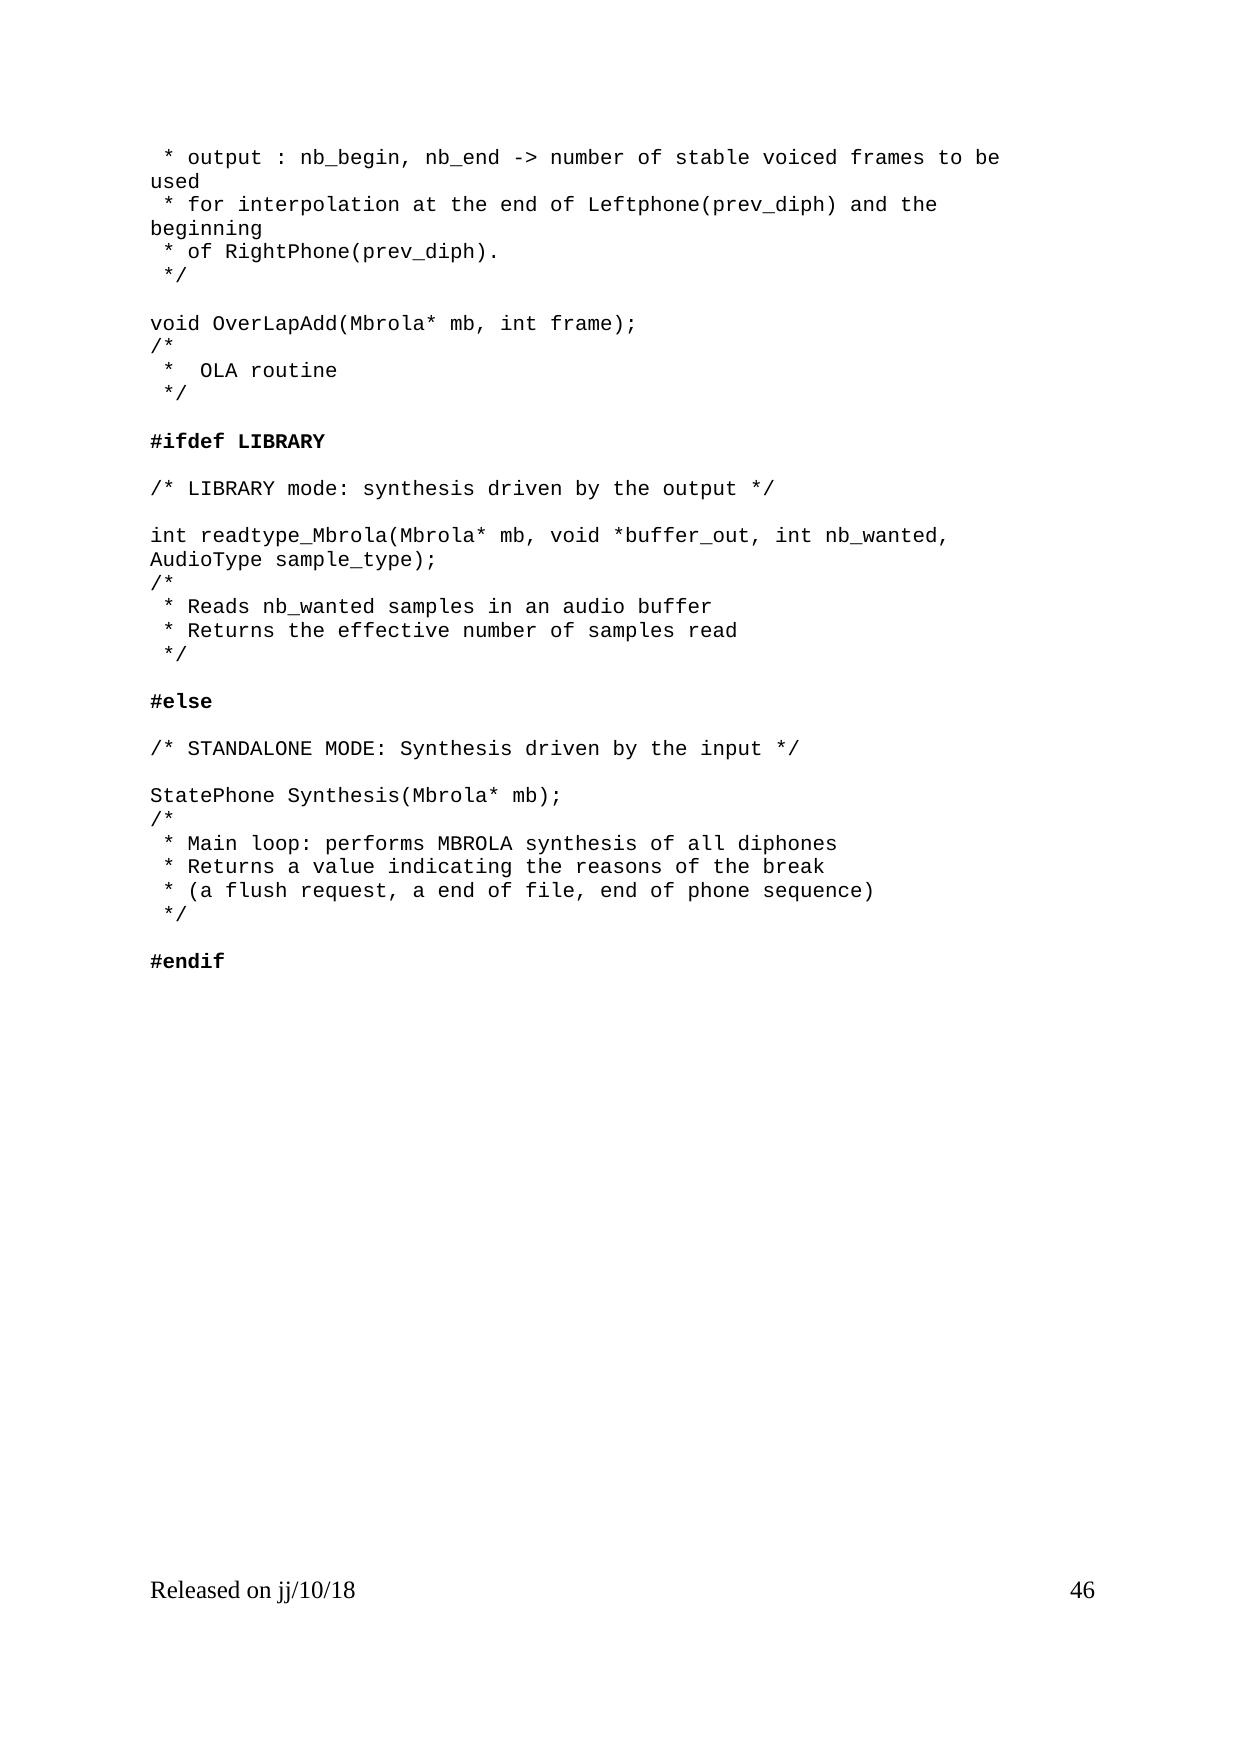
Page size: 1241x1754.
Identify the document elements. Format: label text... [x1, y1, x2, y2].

text * OLA routine [150, 360, 1056, 383]
text /* [150, 809, 1056, 833]
text #endif [150, 951, 1056, 974]
text * Returns the effective number of samples read [150, 620, 1056, 643]
text /* STANDALONE MODE: Synthesis driven by the input */ [150, 738, 1056, 762]
text * Main loop: performs MBROLA synthesis of all diphones [150, 833, 1056, 856]
text int readtype_Mbrola(Mbrola* mb, void *buffer_out, int nb_wanted, AudioType sample_type); [150, 525, 1056, 573]
text * Reads nb_wanted samples in an audio buffer [150, 596, 1056, 620]
text StatePhone Synthesis(Mbrola* mb); [150, 785, 1056, 809]
text * output : nb_begin, nb_end -> number of stable voiced frames to be used [150, 147, 1056, 194]
text /* [150, 336, 1056, 360]
text * (a flush request, a end of file, end of phone sequence) [150, 880, 1056, 904]
text #else [150, 691, 1056, 714]
text */ [150, 904, 1056, 927]
text */ [150, 383, 1056, 407]
text void OverLapAdd(Mbrola* mb, int frame); [150, 312, 1056, 336]
text /* LIBRARY mode: synthesis driven by the output */ [150, 478, 1056, 502]
text */ [150, 643, 1056, 667]
text * Returns a value indicating the reasons of the break [150, 856, 1056, 880]
text /* [150, 573, 1056, 596]
text * for interpolation at the end of Leftphone(prev_diph) and the beginning [150, 194, 1056, 242]
text * of RightPhone(prev_diph). [150, 242, 1056, 265]
text */ [150, 265, 1056, 289]
text #ifdef LIBRARY [150, 431, 1056, 454]
